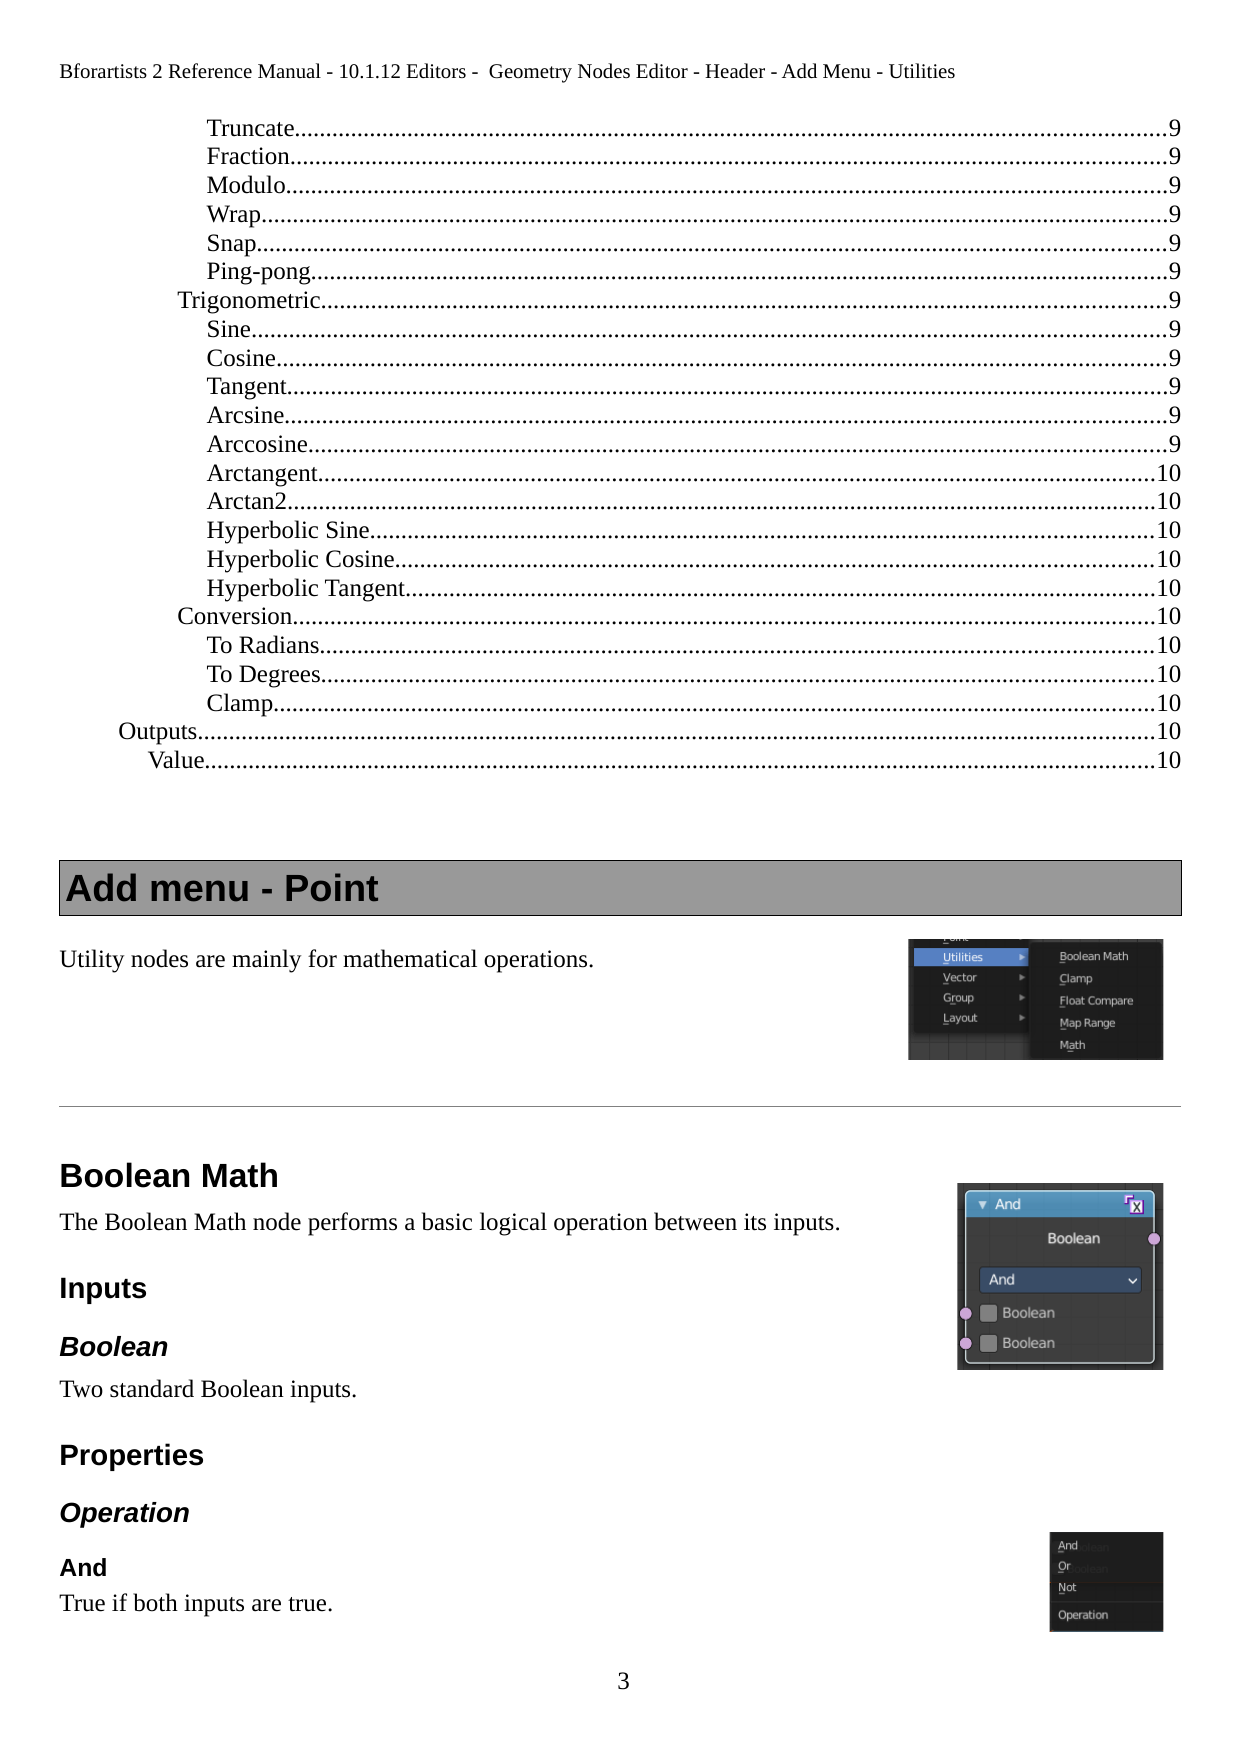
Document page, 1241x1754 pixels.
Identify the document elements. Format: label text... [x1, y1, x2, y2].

picture [957, 1183, 1164, 1370]
text Two standard Boolean inputs. [59, 1374, 1181, 1403]
text Hyperbolic Tangent 10 [206, 573, 1181, 601]
text Outputs 10 [118, 716, 1181, 745]
text True if both inputs are true. [59, 1588, 1049, 1617]
subtitle [1164, 1271, 1181, 1305]
text To Degrees 10 [206, 659, 1181, 688]
text Ping-pong 9 [206, 256, 1181, 285]
text Hyperbolic Sine 10 [206, 515, 1181, 544]
text Trigonometric 9 [177, 285, 1181, 314]
picture [1049, 1532, 1164, 1632]
text Value 10 [147, 745, 1181, 774]
subtitle Inputs [59, 1271, 957, 1305]
text Fraction 9 [206, 141, 1181, 170]
subtitle Boolean [59, 1330, 957, 1362]
subtitle Properties [59, 1438, 1181, 1472]
text Arcsine 9 [206, 400, 1181, 429]
text Utility nodes are mainly for mathematical operations. [59, 944, 908, 973]
text Sine 9 [206, 314, 1181, 343]
text Arctan2 10 [206, 486, 1181, 515]
text Truncate 9 [206, 113, 1181, 141]
subtitle [1164, 1553, 1181, 1582]
subtitle And [59, 1553, 1049, 1582]
text Hyperbolic Cosine 10 [206, 544, 1181, 573]
text Wrap 9 [206, 199, 1181, 228]
text Tangent 9 [206, 371, 1181, 400]
text Snap 9 [206, 228, 1181, 256]
text Modulo 9 [206, 170, 1181, 199]
table_header Add menu - Point [60, 861, 1181, 915]
picture [908, 939, 1164, 1060]
text The Boolean Math node performs a basic logical operation between its inputs. [59, 1207, 957, 1236]
text Arctangent 10 [206, 458, 1181, 486]
text Clamp 10 [206, 688, 1181, 716]
text Arccosine 9 [206, 429, 1181, 458]
text Cosine 9 [206, 343, 1181, 371]
text To Radians 10 [206, 630, 1181, 659]
text Conversion 10 [177, 601, 1181, 630]
subtitle [1164, 1330, 1181, 1362]
subtitle Boolean Math [59, 1156, 1181, 1195]
subtitle Operation [59, 1497, 1181, 1528]
